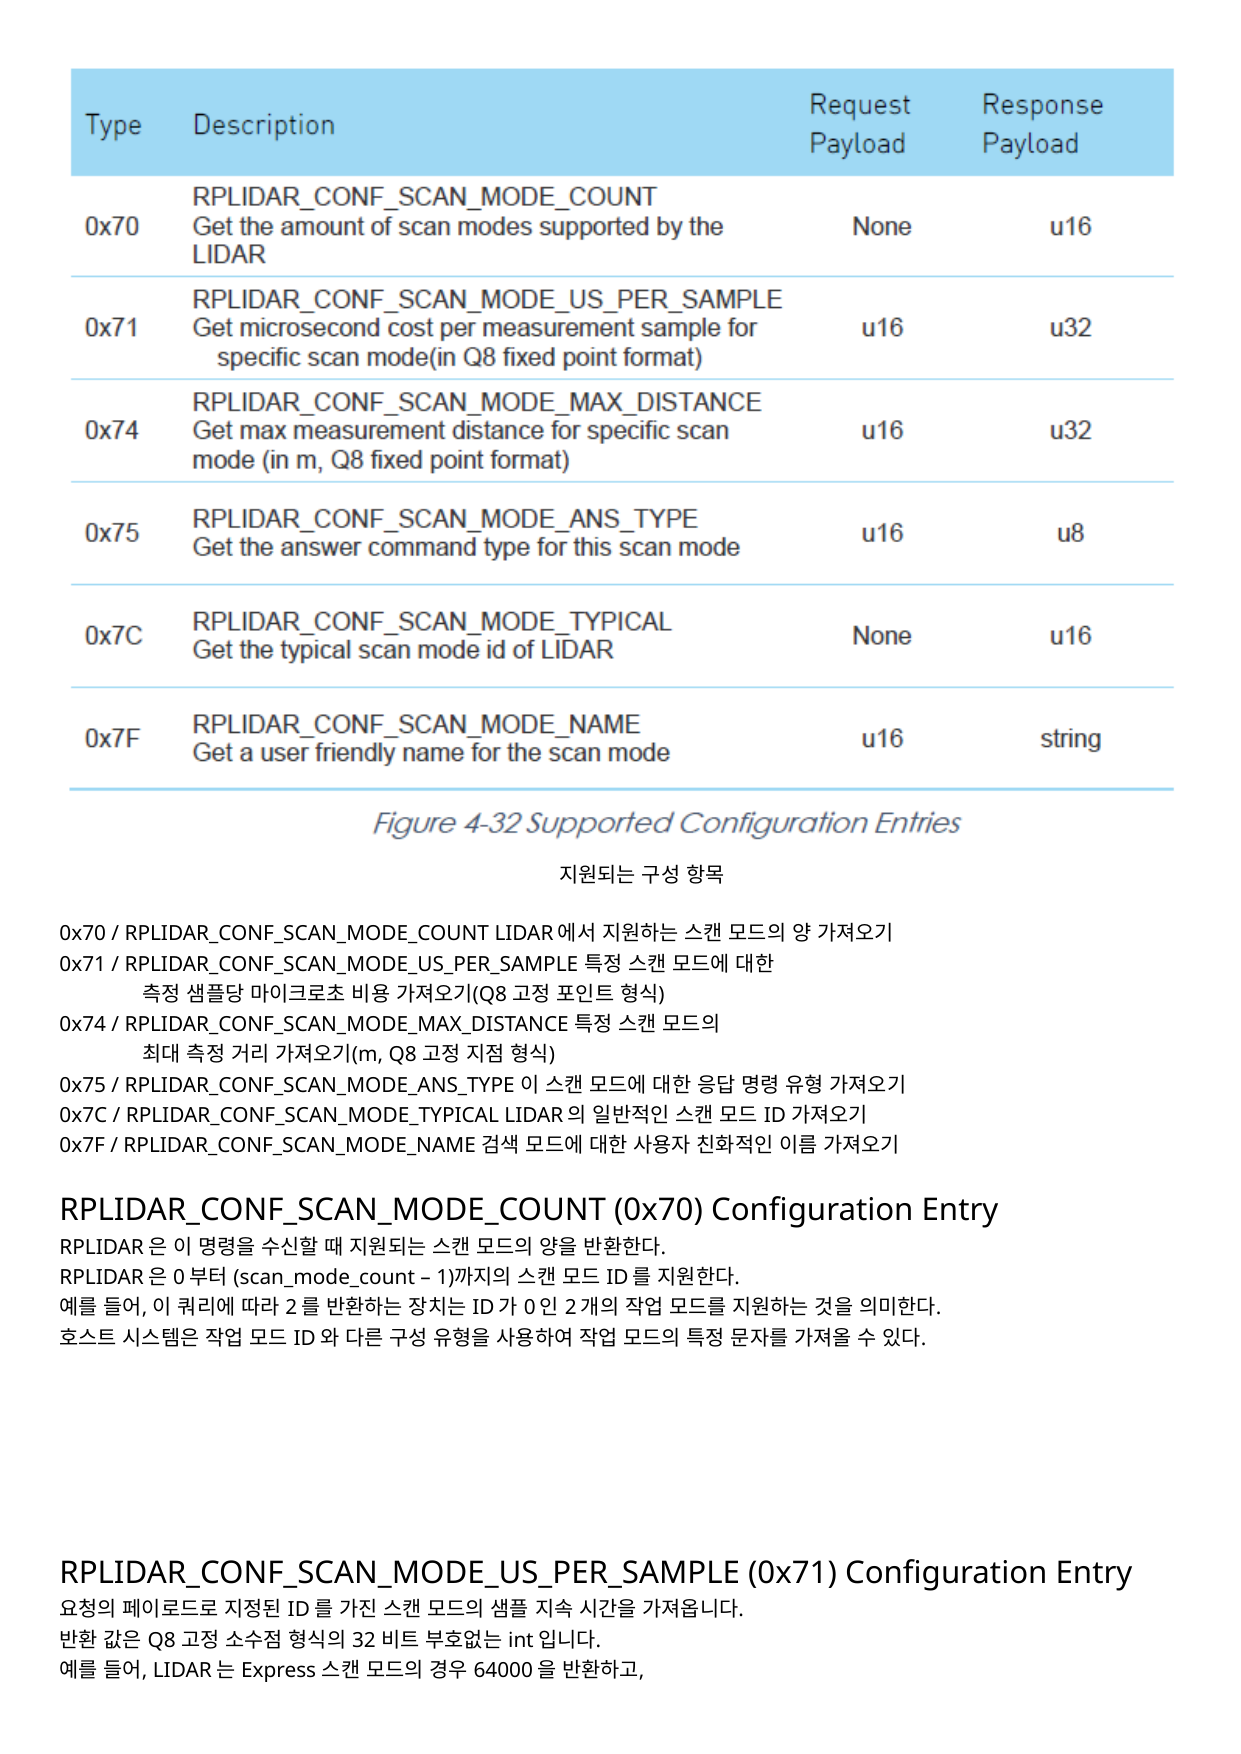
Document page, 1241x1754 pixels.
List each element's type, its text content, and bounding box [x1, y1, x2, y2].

text 0x70 / RPLIDAR_CONF_SCAN_MODE_COUNT LIDAR에서 지원하는 스캔 모드의 양 가져오기 [59, 916, 1181, 947]
text 0x7C / RPLIDAR_CONF_SCAN_MODE_TYPICAL LIDAR의 일반적인 스캔 모드 ID 가져오기 [59, 1098, 1181, 1129]
text 예를 들어, 이 쿼리에 따라 2를 반환하는 장치는 ID가 0인 2개의 작업 모드를 지원하는 것을 의미한다. [59, 1291, 1181, 1321]
text 0x7F / RPLIDAR_CONF_SCAN_MODE_NAME 검색 모드에 대한 사용자 친화적인 이름 가져오기 [59, 1129, 1181, 1159]
text 0x74 / RPLIDAR_CONF_SCAN_MODE_MAX_DISTANCE 특정 스캔 모드의 [59, 1007, 1181, 1038]
text 반환 값은 Q8 고정 소수점 형식의 32 비트 부호없는 int입니다. [59, 1623, 1181, 1653]
text 예를 들어, LIDAR는 Express 스캔 모드의 경우 64000을 반환하고, [59, 1653, 1181, 1684]
text 최대 측정 거리 가져오기(m, Q8 고정 지점 형식) [59, 1038, 1181, 1068]
picture [62, 59, 1185, 858]
text 0x75 / RPLIDAR_CONF_SCAN_MODE_ANS_TYPE 이 스캔 모드에 대한 응답 명령 유형 가져오기 [59, 1068, 1181, 1098]
text RPLIDAR은 이 명령을 수신할 때 지원되는 스캔 모드의 양을 반환한다. [59, 1230, 1181, 1260]
text 요청의 페이로드로 지정된 ID를 가진 스캔 모드의 샘플 지속 시간을 가져옵니다. [59, 1593, 1181, 1623]
text RPLIDAR_CONF_SCAN_MODE_COUNT (0x70) Configuration Entry [59, 1187, 1181, 1230]
text 호스트 시스템은 작업 모드 ID와 다른 구성 유형을 사용하여 작업 모드의 특정 문자를 가져올 수 있다. [59, 1321, 1181, 1351]
text RPLIDAR은 0부터 (scan_mode_count – 1)까지의 스캔 모드 ID를 지원한다. [59, 1260, 1181, 1291]
text RPLIDAR_CONF_SCAN_MODE_US_PER_SAMPLE (0x71) Configuration Entry [59, 1550, 1181, 1593]
text 0x71 / RPLIDAR_CONF_SCAN_MODE_US_PER_SAMPLE 특정 스캔 모드에 대한 [59, 947, 1181, 977]
text 지원되는 구성 항목 [59, 858, 1181, 888]
text 측정 샘플당 마이크로초 비용 가져오기(Q8 고정 포인트 형식) [59, 977, 1181, 1007]
